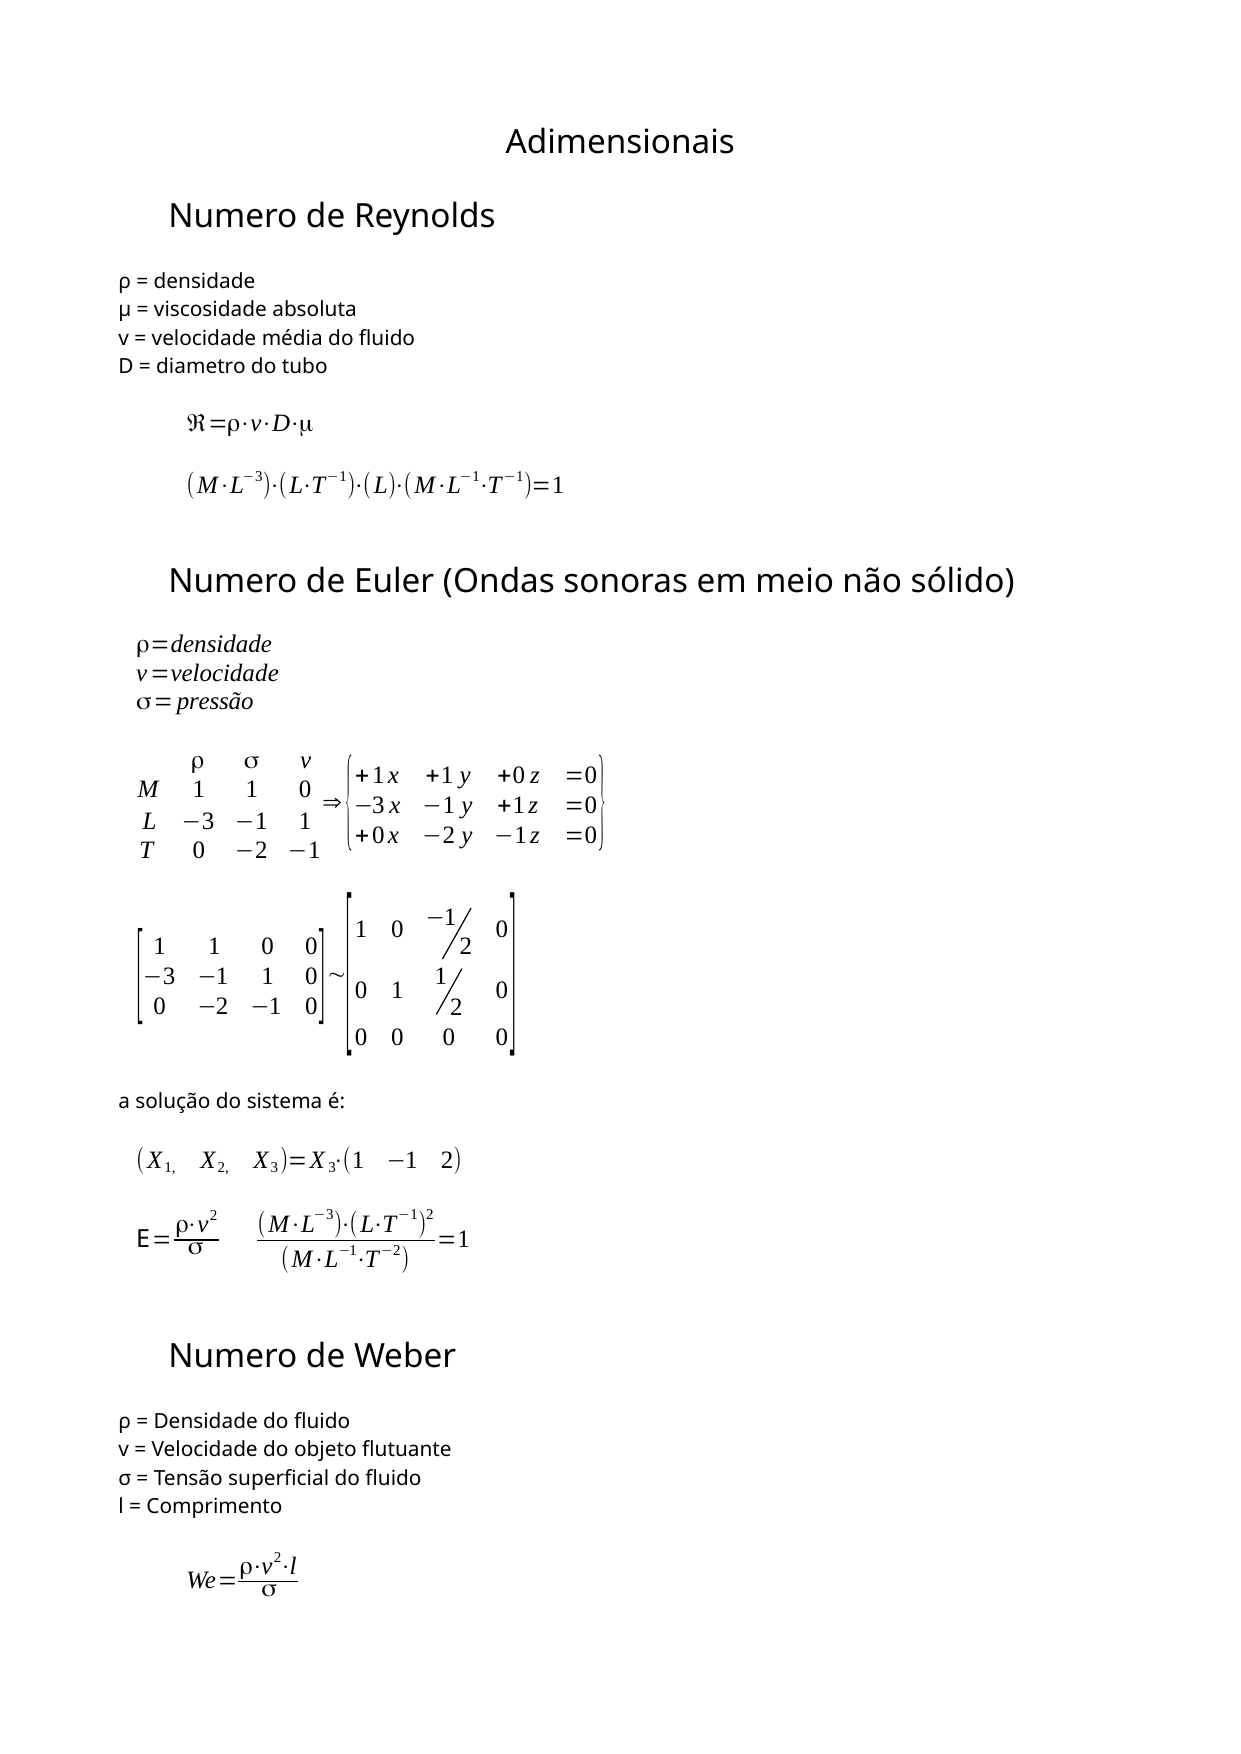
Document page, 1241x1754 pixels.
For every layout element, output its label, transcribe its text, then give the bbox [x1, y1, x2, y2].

text a solução do sistema é: [118, 1086, 1122, 1115]
text μ = viscosidade absoluta [118, 294, 1122, 323]
text Adimensionais [118, 118, 1122, 163]
text Numero de Weber [118, 1332, 1122, 1377]
text ρ = Densidade do fluido [118, 1406, 1122, 1434]
text D = diametro do tubo [118, 351, 1122, 379]
text v = velocidade média do fluido [118, 323, 1122, 351]
text Numero de Euler (Ondas sonoras em meio não sólido) [118, 557, 1122, 602]
text Numero de Reynolds [118, 192, 1122, 237]
text σ = Tensão superficial do fluido [118, 1463, 1122, 1491]
text v = Velocidade do objeto flutuante [118, 1434, 1122, 1463]
text ρ = densidade [118, 266, 1122, 294]
text l = Comprimento [118, 1491, 1122, 1520]
